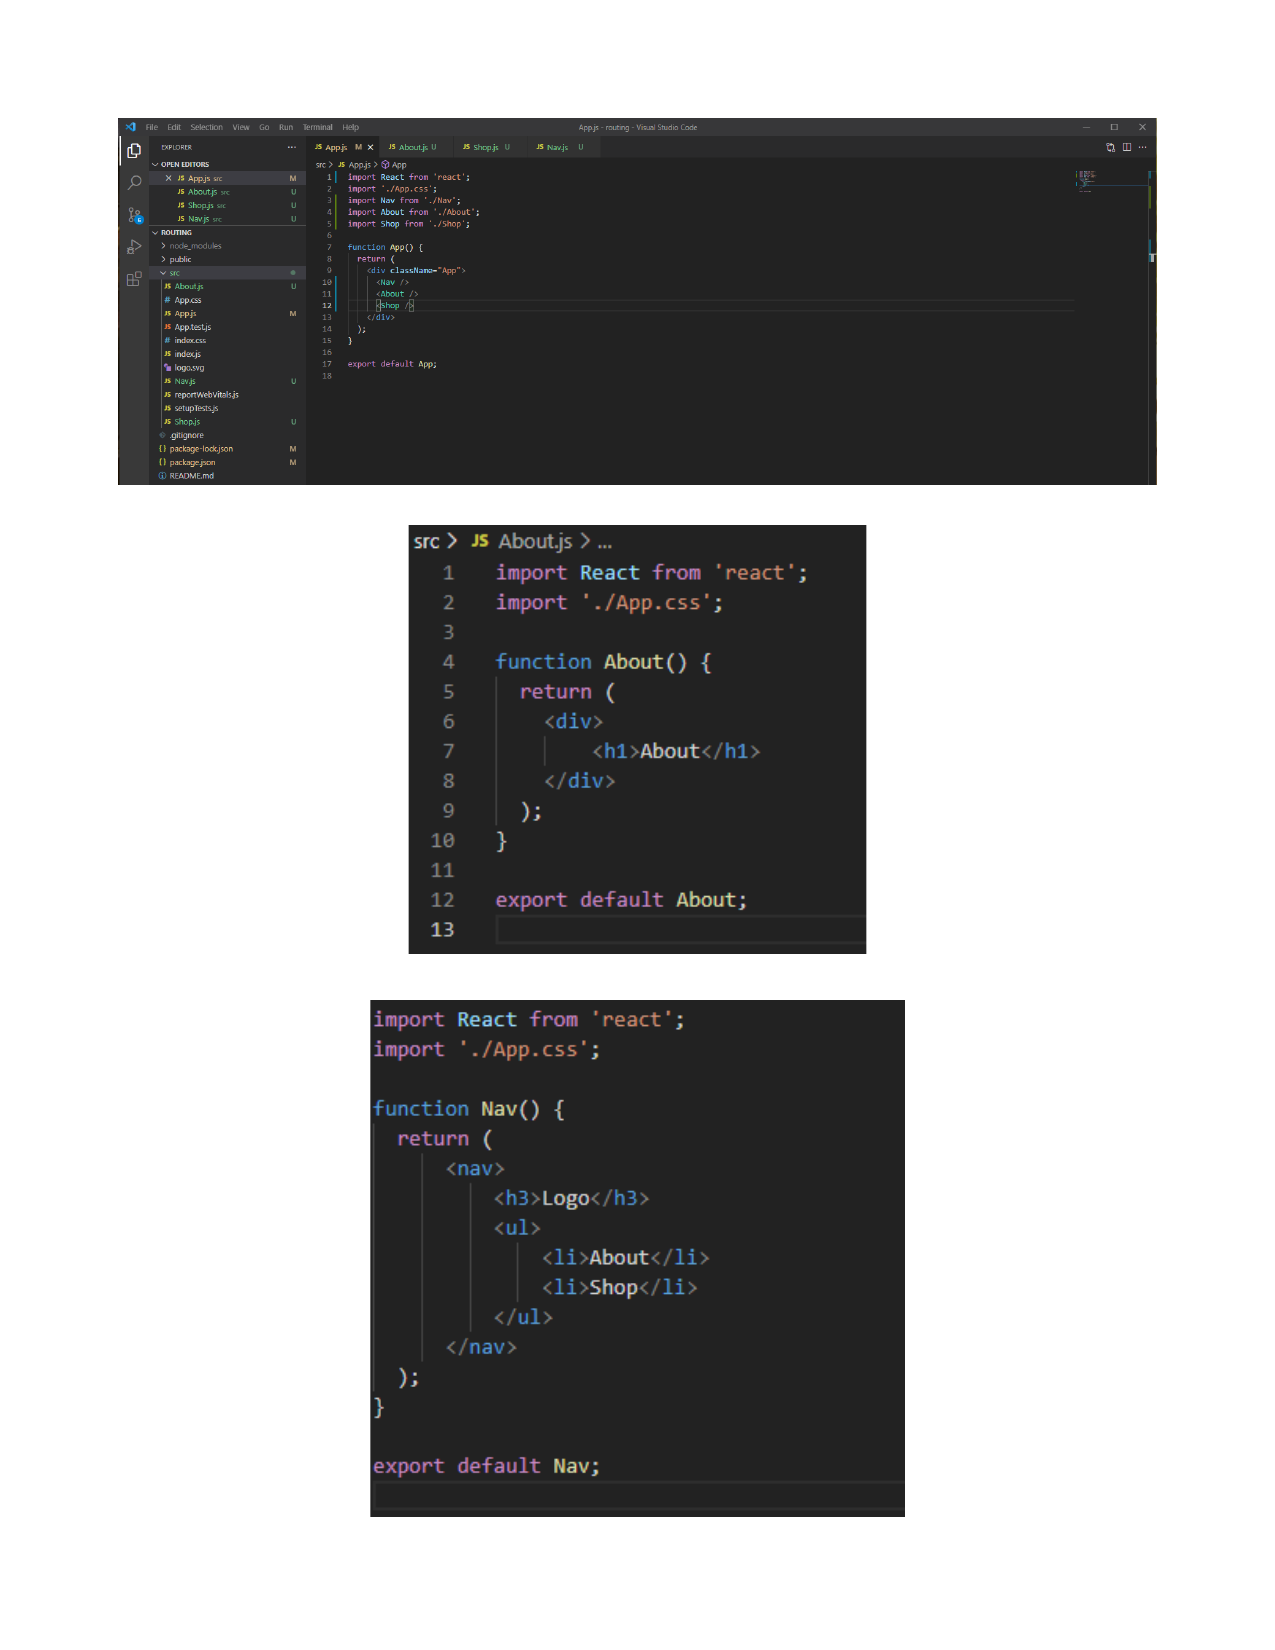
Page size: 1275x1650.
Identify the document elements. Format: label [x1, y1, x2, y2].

picture [370, 1000, 905, 1517]
picture [408, 525, 867, 954]
picture [118, 118, 1157, 485]
